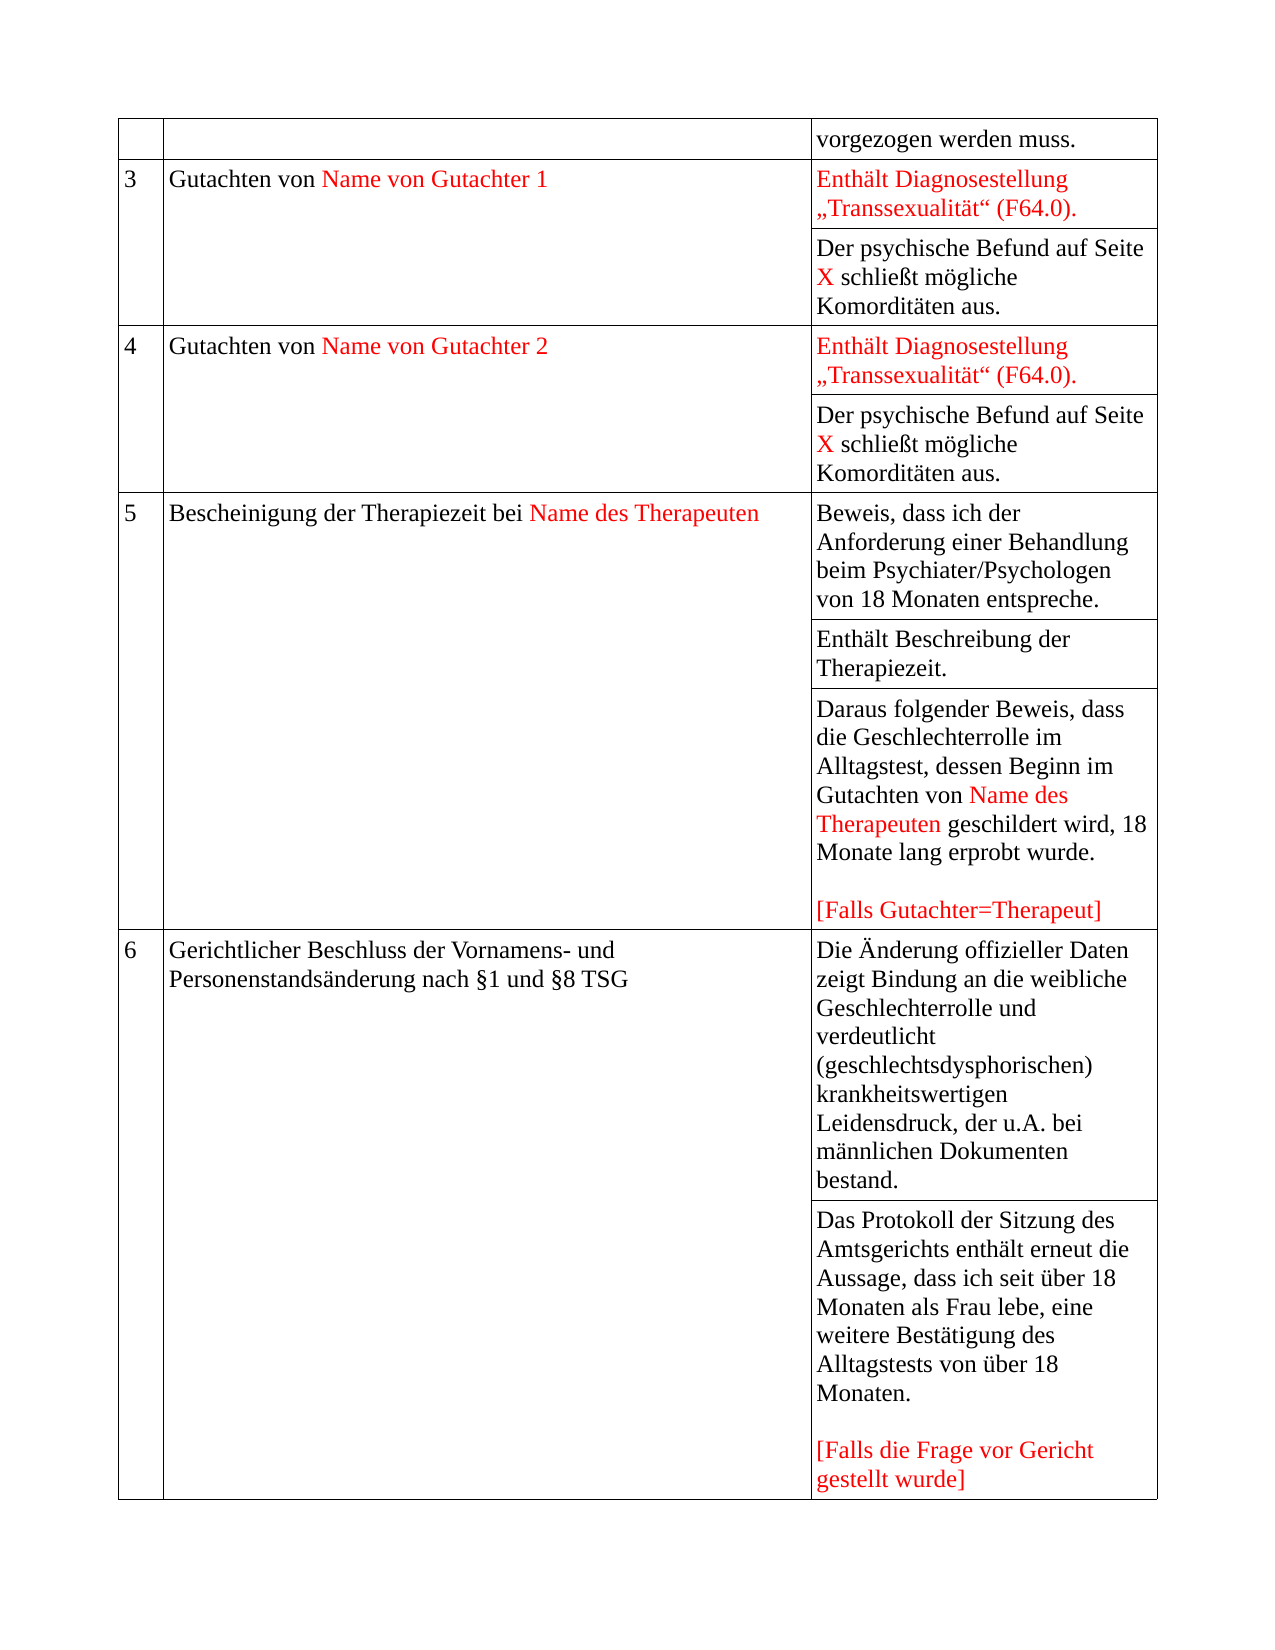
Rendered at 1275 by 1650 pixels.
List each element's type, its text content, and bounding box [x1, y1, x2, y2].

table_cell 5 [119, 493, 163, 929]
table_cell vorgezogen werden muss. [812, 119, 1157, 158]
table_cell Gerichtlicher Beschluss der Vornamens- und Personenstandsänderung nach §1 und §8 TSG [164, 930, 811, 1499]
table_cell Daraus folgender Beweis, dass die Geschlechterrolle im Alltagstest, dessen Beginn im Gutachten von Name des Therapeuten geschildert wird, 18 Monate lang erprobt wurde. [Falls Gutachter=Therapeut] [812, 689, 1157, 929]
table_cell Der psychische Befund auf Seite X schließt mögliche Komorditäten aus. [812, 395, 1157, 492]
table_cell Die Änderung offizieller Daten zeigt Bindung an die weibliche Geschlechterrolle und verdeutlicht (geschlechtsdysphorischen) krankheitswertigen Leidensdruck, der u.A. bei männlichen Dokumenten bestand. [812, 930, 1157, 1200]
table_cell Gutachten von Name von Gutachter 1 [164, 160, 811, 325]
table_cell Enthält Diagnosestellung „Transsexualität“ (F64.0). [812, 160, 1157, 227]
table_cell 3 [119, 160, 163, 325]
table_cell Das Protokoll der Sitzung des Amtsgerichts enthält erneut die Aussage, dass ich seit über 18 Monaten als Frau lebe, eine weitere Bestätigung des Alltagstests von über 18 Monaten. [Falls die Frage vor Gericht gestellt wurde] [812, 1201, 1157, 1499]
table_cell Der psychische Befund auf Seite X schließt mögliche Komorditäten aus. [812, 229, 1157, 325]
table_cell Bescheinigung der Therapiezeit bei Name des Therapeuten [164, 493, 811, 929]
table_cell [119, 119, 163, 158]
table_cell Gutachten von Name von Gutachter 2 [164, 326, 811, 492]
table_cell Enthält Diagnosestellung „Transsexualität“ (F64.0). [812, 326, 1157, 394]
table_cell 6 [119, 930, 163, 1499]
table_cell [164, 119, 811, 158]
table_cell Enthält Beschreibung der Therapiezeit. [812, 620, 1157, 688]
table_cell 4 [119, 326, 163, 492]
table_cell Beweis, dass ich der Anforderung einer Behandlung beim Psychiater/Psychologen von 18 Monaten entspreche. [812, 493, 1157, 619]
